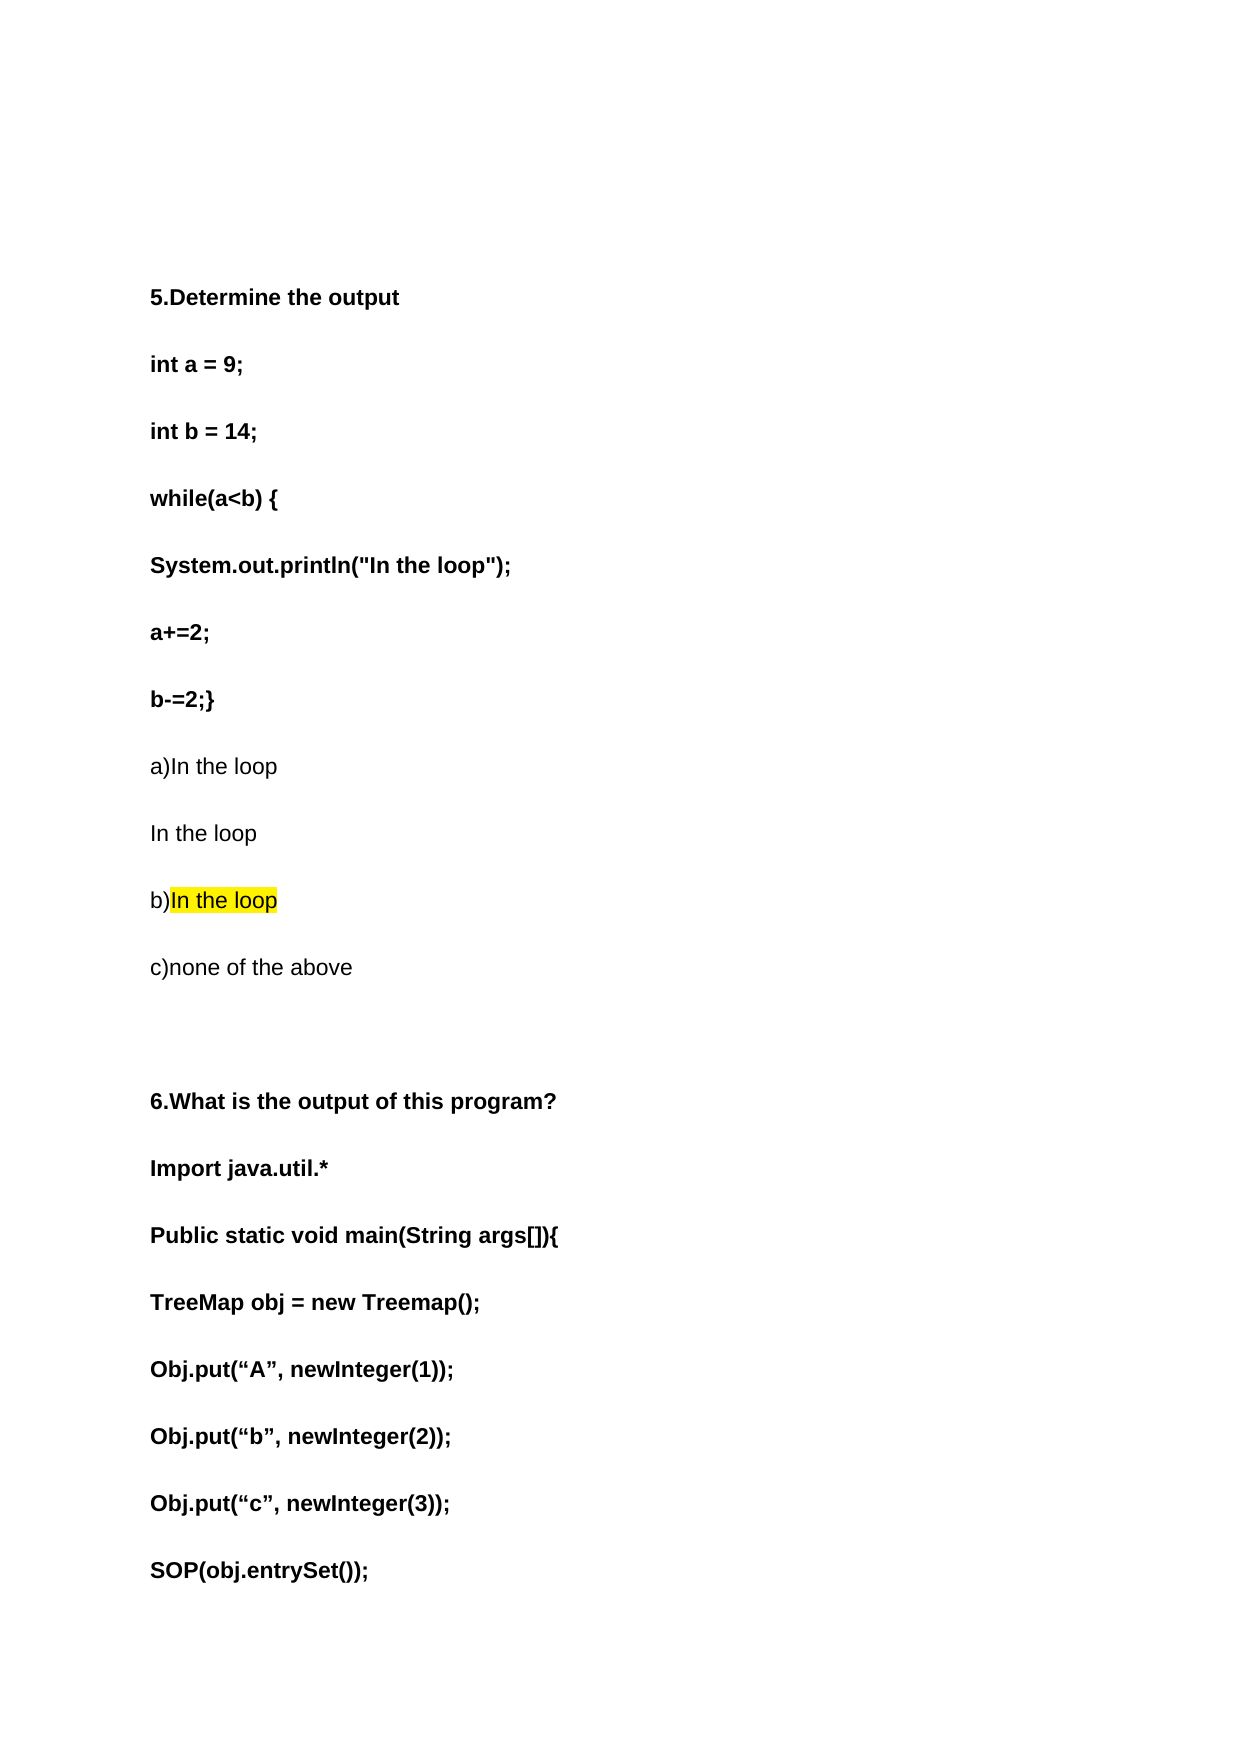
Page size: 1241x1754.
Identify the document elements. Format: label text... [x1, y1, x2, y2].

text In the loop [150, 820, 1090, 846]
text Obj.put(“b”, newInteger(2)); [150, 1423, 1090, 1449]
text TreeMap obj = new Treemap(); [150, 1289, 1090, 1315]
text b)In the loop [150, 887, 1090, 913]
text a+=2; [150, 619, 1090, 645]
text 5.Determine the output [150, 284, 1090, 310]
text while(a<b) { [150, 485, 1090, 511]
text Import java.util.* [150, 1155, 1090, 1181]
text a)In the loop [150, 753, 1090, 779]
text Obj.put(“c”, newInteger(3)); [150, 1489, 1090, 1516]
text c)none of the above [150, 954, 1090, 980]
text int b = 14; [150, 418, 1090, 444]
text int a = 9; [150, 351, 1090, 377]
text SOP(obj.entrySet()); [150, 1557, 1090, 1583]
text 6.What is the output of this program? [150, 1088, 1090, 1114]
text Obj.put(“A”, newInteger(1)); [150, 1356, 1090, 1382]
text System.out.println("In the loop"); [150, 552, 1090, 578]
text b-=2;} [150, 686, 1090, 712]
text Public static void main(String args[]){ [150, 1222, 1090, 1248]
